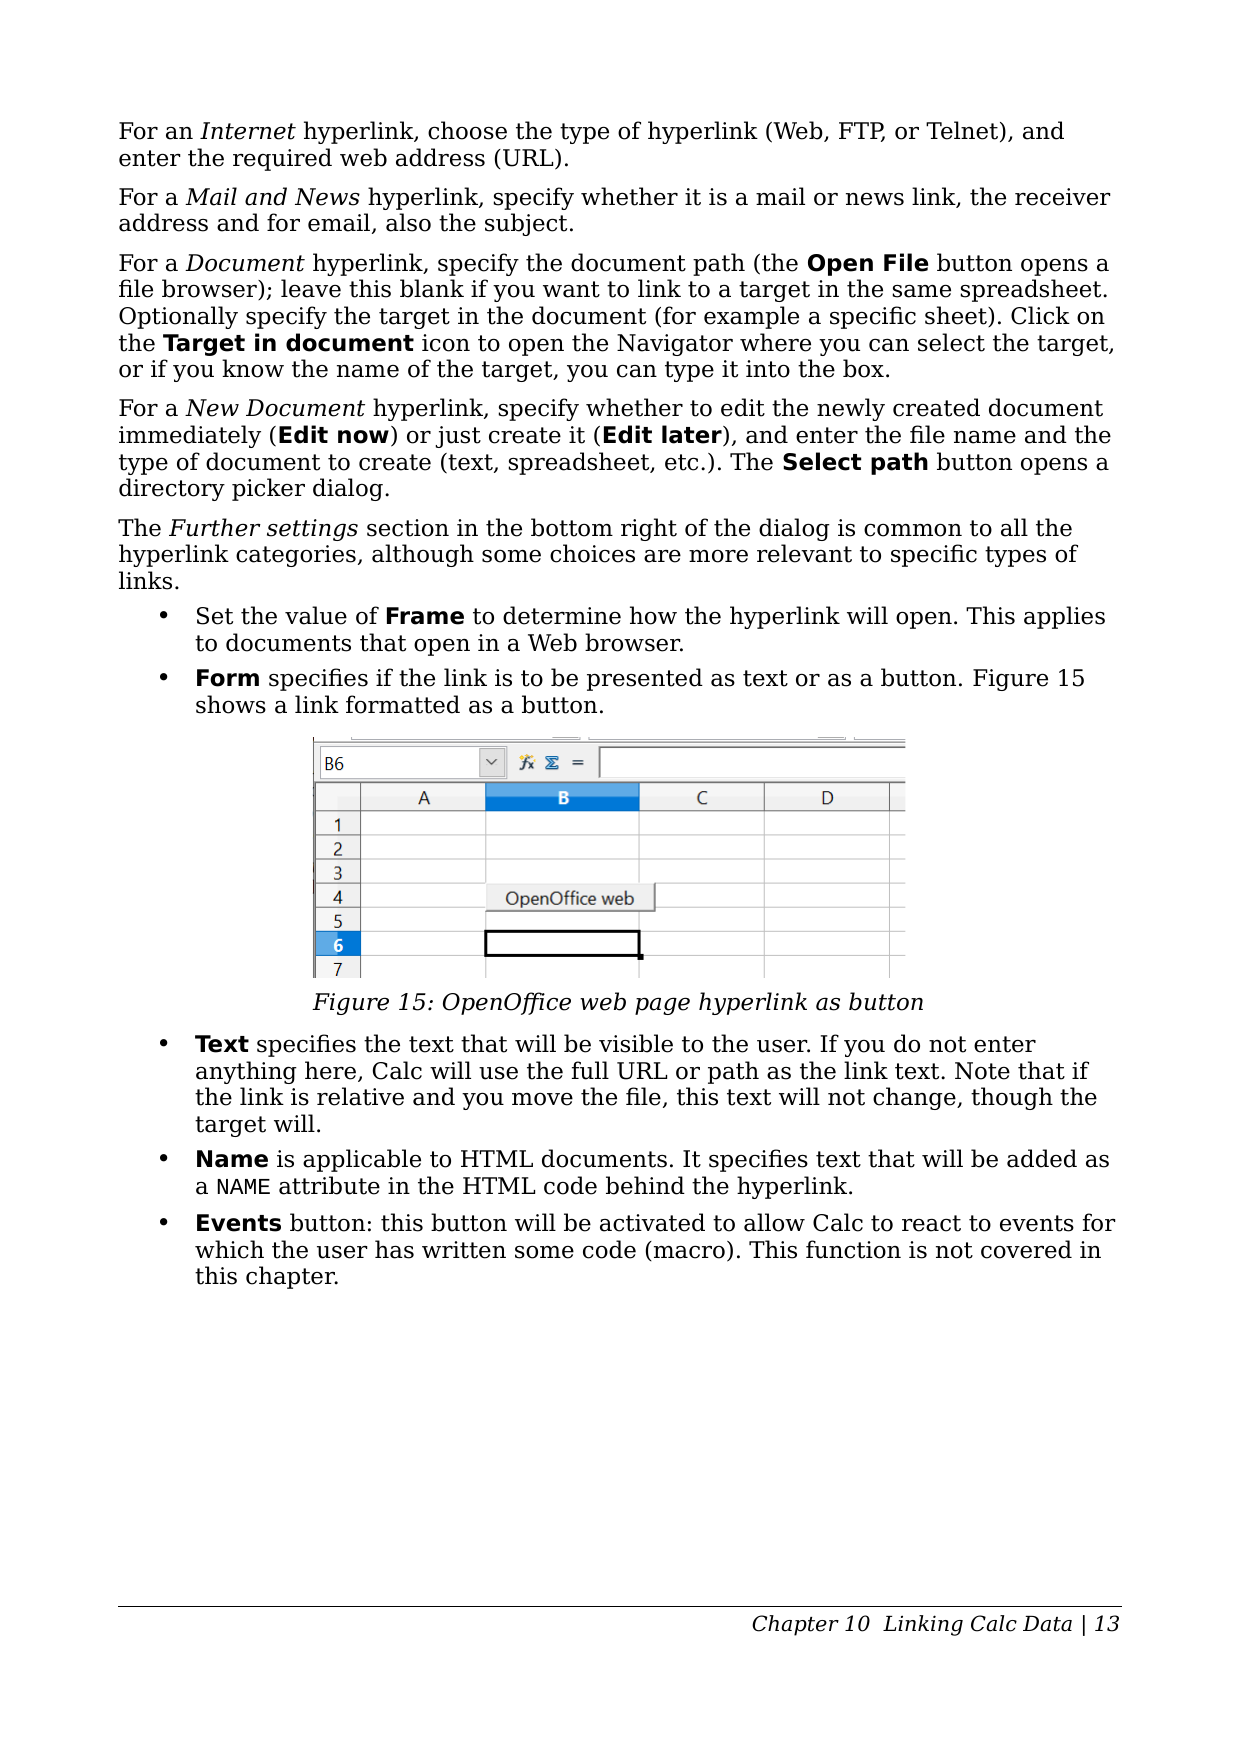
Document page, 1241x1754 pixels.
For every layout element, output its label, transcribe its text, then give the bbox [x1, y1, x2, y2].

text For a Document hyperlink, specify the document path (the Open File button opens a file browser); leave this blank if you want to link to a target in the same spreadsheet. Optionally specify the target in the document (for example a specific sheet). Click on the Target in document icon to open the Navigator where you can select the target, or if you know the name of the target, you can type it into the box. [118, 250, 1122, 383]
list Name is applicable to HTML documents. It specifies text that will be added as a NAME attribute in the HTML code behind the hyperlink. [156, 1144, 1122, 1201]
text For an Internet hyperlink, choose the type of hyperlink (Web, FTP, or Telnet), and enter the required web address (URL). [118, 118, 1122, 171]
picture [312, 737, 906, 978]
list Form specifies if the link is to be presented as text or as a button. Figure 15 shows a link formatted as a button. [156, 663, 1122, 719]
list Text specifies the text that will be visible to the user. If you do not enter anything here, Calc will use the full URL or path as the link text. Note that if the link is relative and you move the file, this text will not change, though the target will. [156, 1029, 1122, 1138]
text Figure 15: OpenOffice web page hyperlink as button [313, 989, 927, 1016]
list The Further settings section in the bottom right of the dialog is common to all the hyperlink categories, although some choices are more relevant to specific types of links. [118, 515, 1122, 595]
list Set the value of Frame to determine how the hyperlink will open. This applies to documents that open in a Web browser. [156, 601, 1122, 657]
list Events button: this button will be activated to allow Calc to react to events for which the user has written some code (macro). This function is not covered in this chapter. [156, 1208, 1122, 1290]
text For a New Document hyperlink, specify whether to edit the newly created document immediately (Edit now) or just create it (Edit later), and enter the file name and the type of document to create (text, spreadsheet, etc.). The Select path button opens a directory picker dialog. [118, 396, 1122, 502]
text For a Mail and News hyperlink, specify whether it is a mail or news link, the receiver address and for email, also the subject. [118, 184, 1122, 237]
